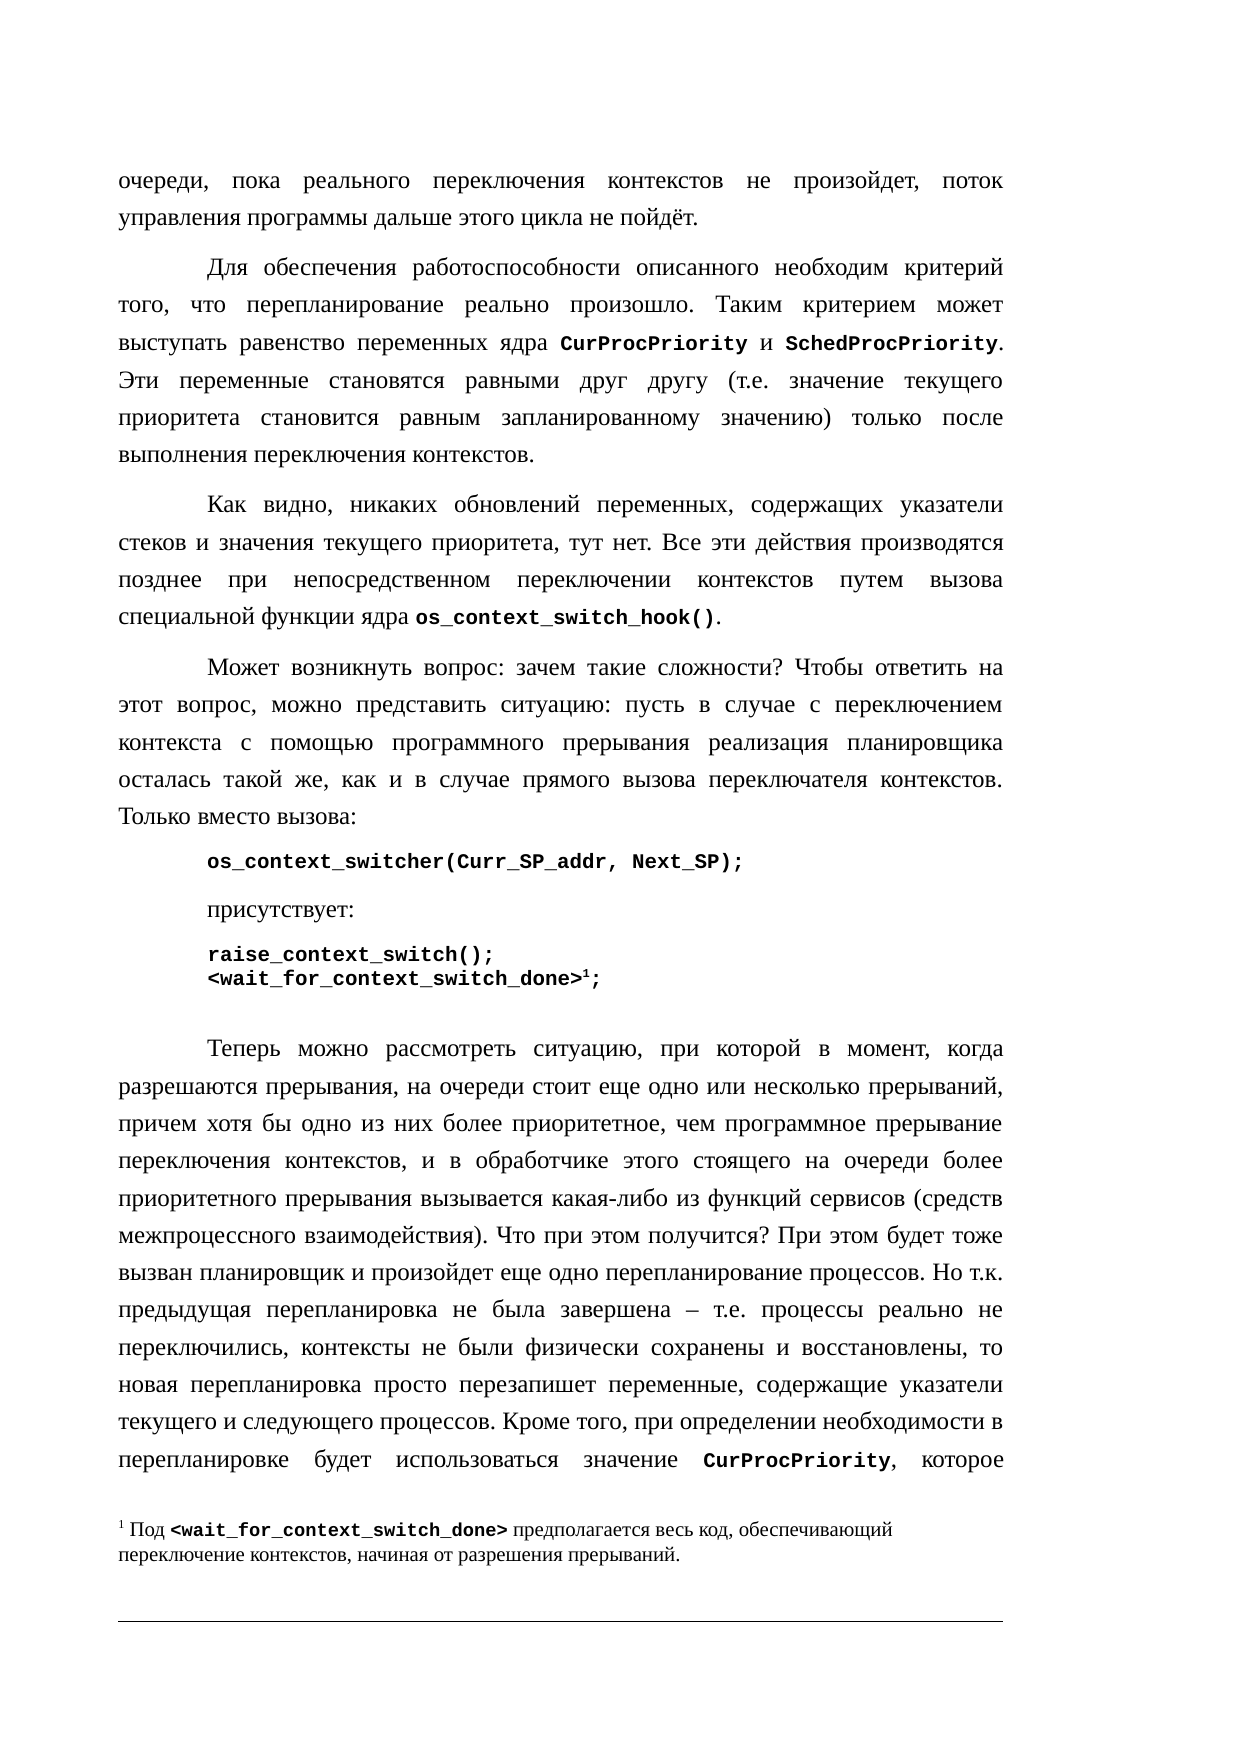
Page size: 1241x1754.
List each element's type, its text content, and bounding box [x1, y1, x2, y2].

text очереди, пока реального переключения контекстов не произойдет, поток управления программы дальше этого цикла не пойдёт. [118, 165, 1004, 231]
text Для обеспечения работоспособности описанного необходим критерий того, что перепланирование реально произошло. Таким критерием может выступать равенство переменных ядра CurProcPriority и SchedProcPriority. Эти переменные становятся равными друг другу (т.е. значение текущего приоритета становится равным запланированному значению) только после выполнения переключения контекстов. [118, 252, 1004, 468]
text os_context_switcher(Curr_SP_addr, Next_SP); [118, 851, 1004, 875]
text Как видно, никаких обновлений переменных, содержащих указатели стеков и значения текущего приоритета, тут нет. Все эти действия производятся позднее при непосредственном переключении контекстов путем вызова специальной функции ядра os_context_switch_hook(). [118, 489, 1004, 631]
text Теперь можно рассмотреть ситуацию, при которой в момент, когда разрешаются прерывания, на очереди стоит еще одно или несколько прерываний, причем хотя бы одно из них более приоритетное, чем программное прерывание переключения контекстов, и в обработчике этого стоящего на очереди более приоритетного прерывания вызывается какая-либо из функций сервисов (средств межпроцессного взаимодействия). Что при этом получится? При этом будет тоже вызван планировщик и произойдет еще одно перепланирование процессов. Но т.к. предыдущая перепланировка не была завершена – т.е. процессы реально не переключились, контексты не были физически сохранены и восстановлены, то новая перепланировка просто перезапишет переменные, содержащие указатели текущего и следующего процессов. Кроме того, при определении необходимости в перепланировке будет использоваться значение CurProcPriority, которое [118, 1033, 1004, 1473]
text <wait_for_context_switch_done>; [207, 968, 1004, 991]
text Под <wait_for_context_switch_done> предполагается весь код, обеспечивающий переключение контекстов, начиная от разрешения прерываний. [118, 1517, 1004, 1566]
text присутствует: [118, 894, 1004, 923]
text Может возникнуть вопрос: зачем такие сложности? Чтобы ответить на этот вопрос, можно представить ситуацию: пусть в случае с переключением контекста с помощью программного прерывания реализация планировщика осталась такой же, как и в случае прямого вызова переключателя контекстов. Только вместо вызова: [118, 652, 1004, 830]
text raise_context_switch(); [207, 944, 1004, 968]
